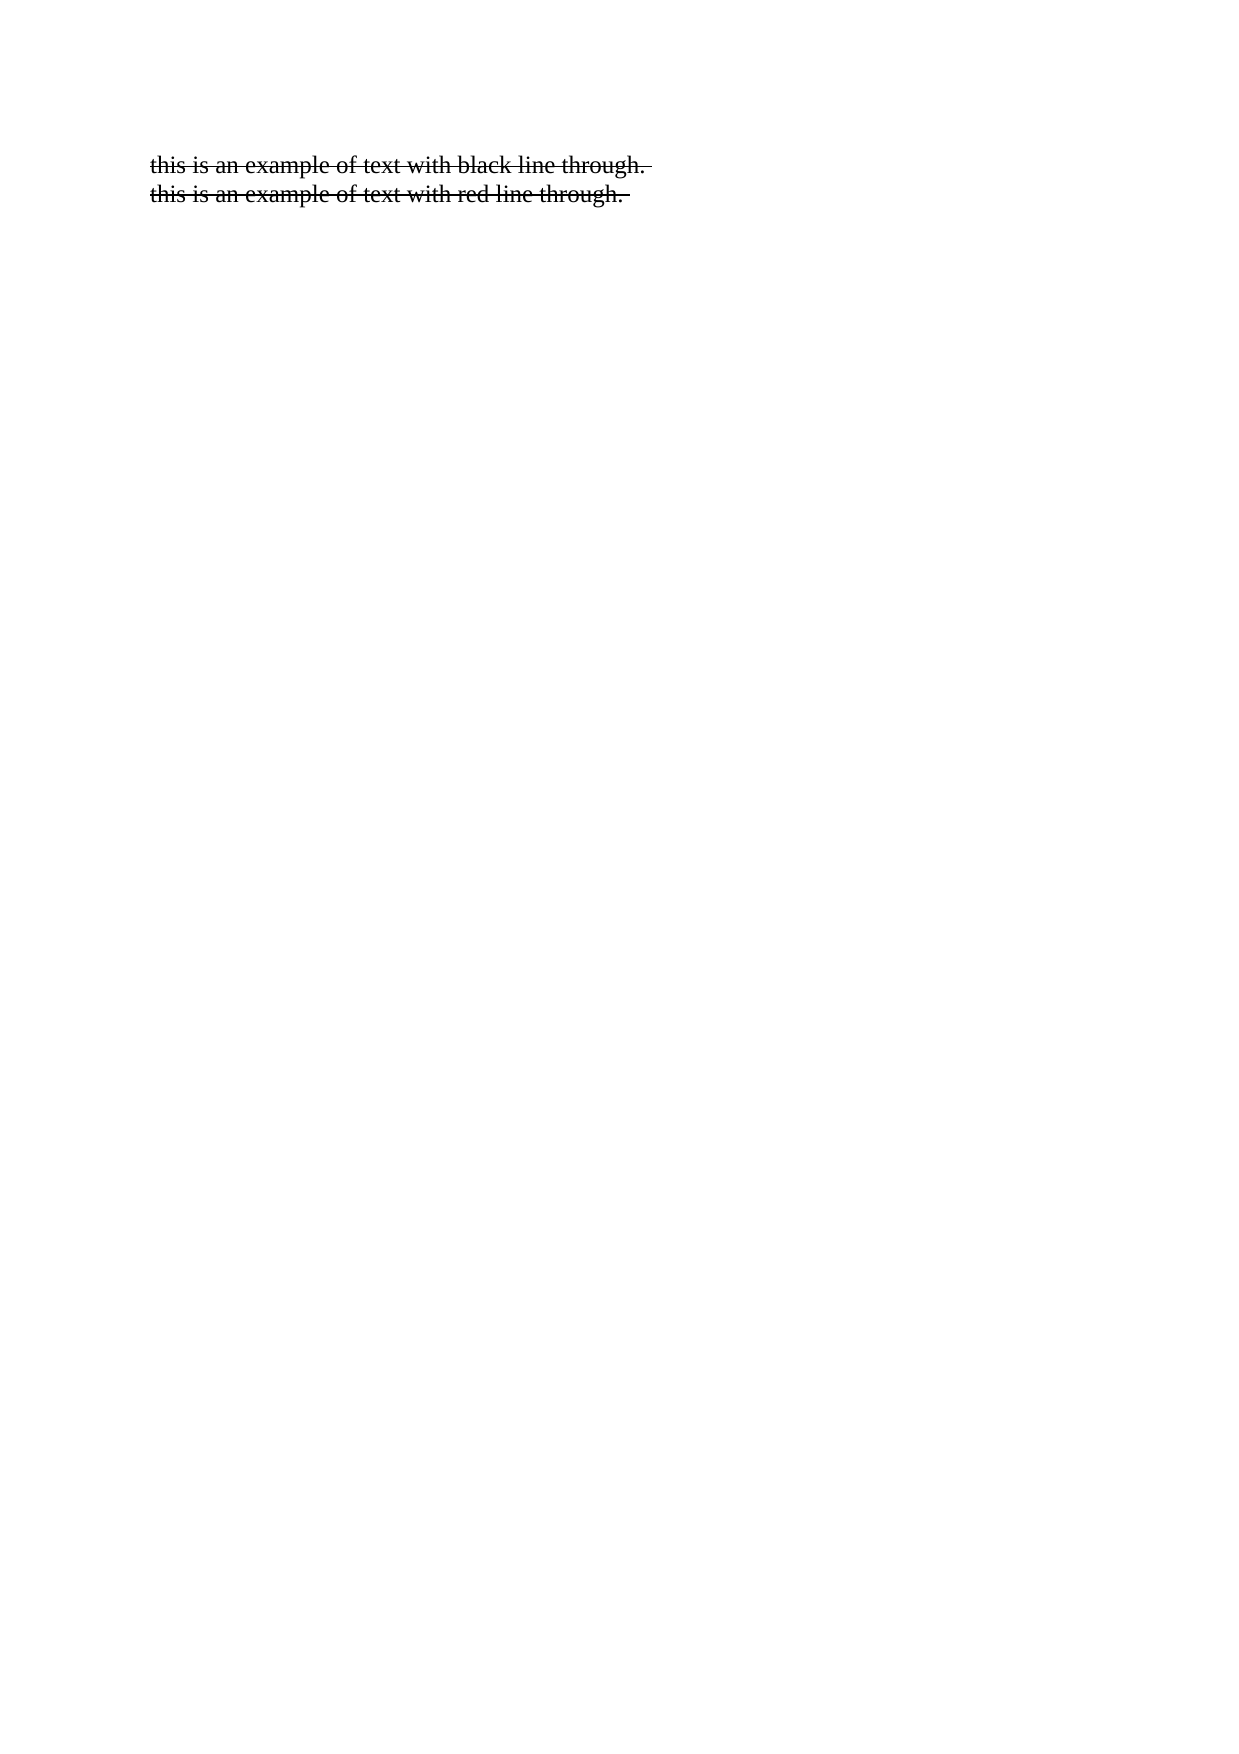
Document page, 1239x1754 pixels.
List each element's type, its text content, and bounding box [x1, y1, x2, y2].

text this is an example of text with black line through. [150, 150, 1089, 179]
text this is an example of text with red line through. [150, 179, 1089, 207]
